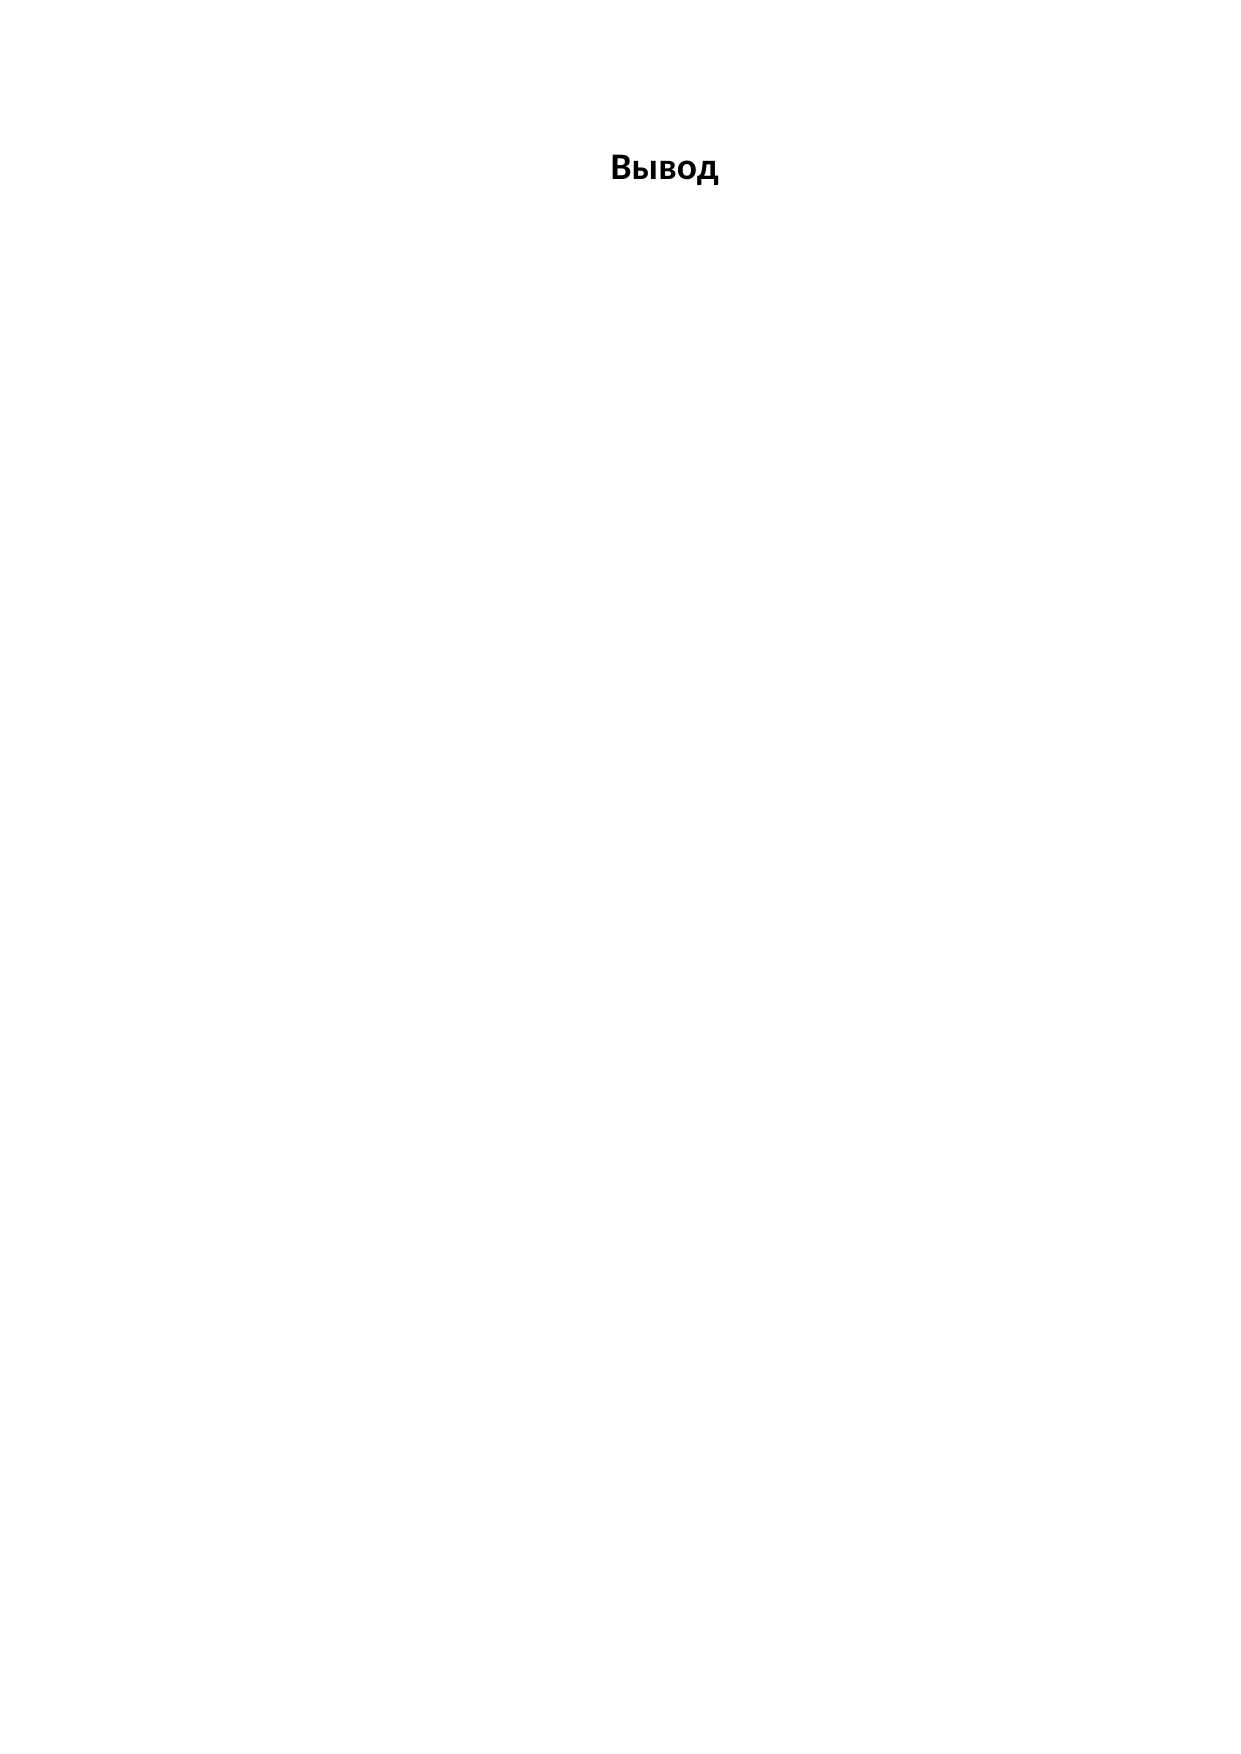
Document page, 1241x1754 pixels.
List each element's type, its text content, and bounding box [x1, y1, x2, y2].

subtitle Вывод [177, 143, 1152, 189]
